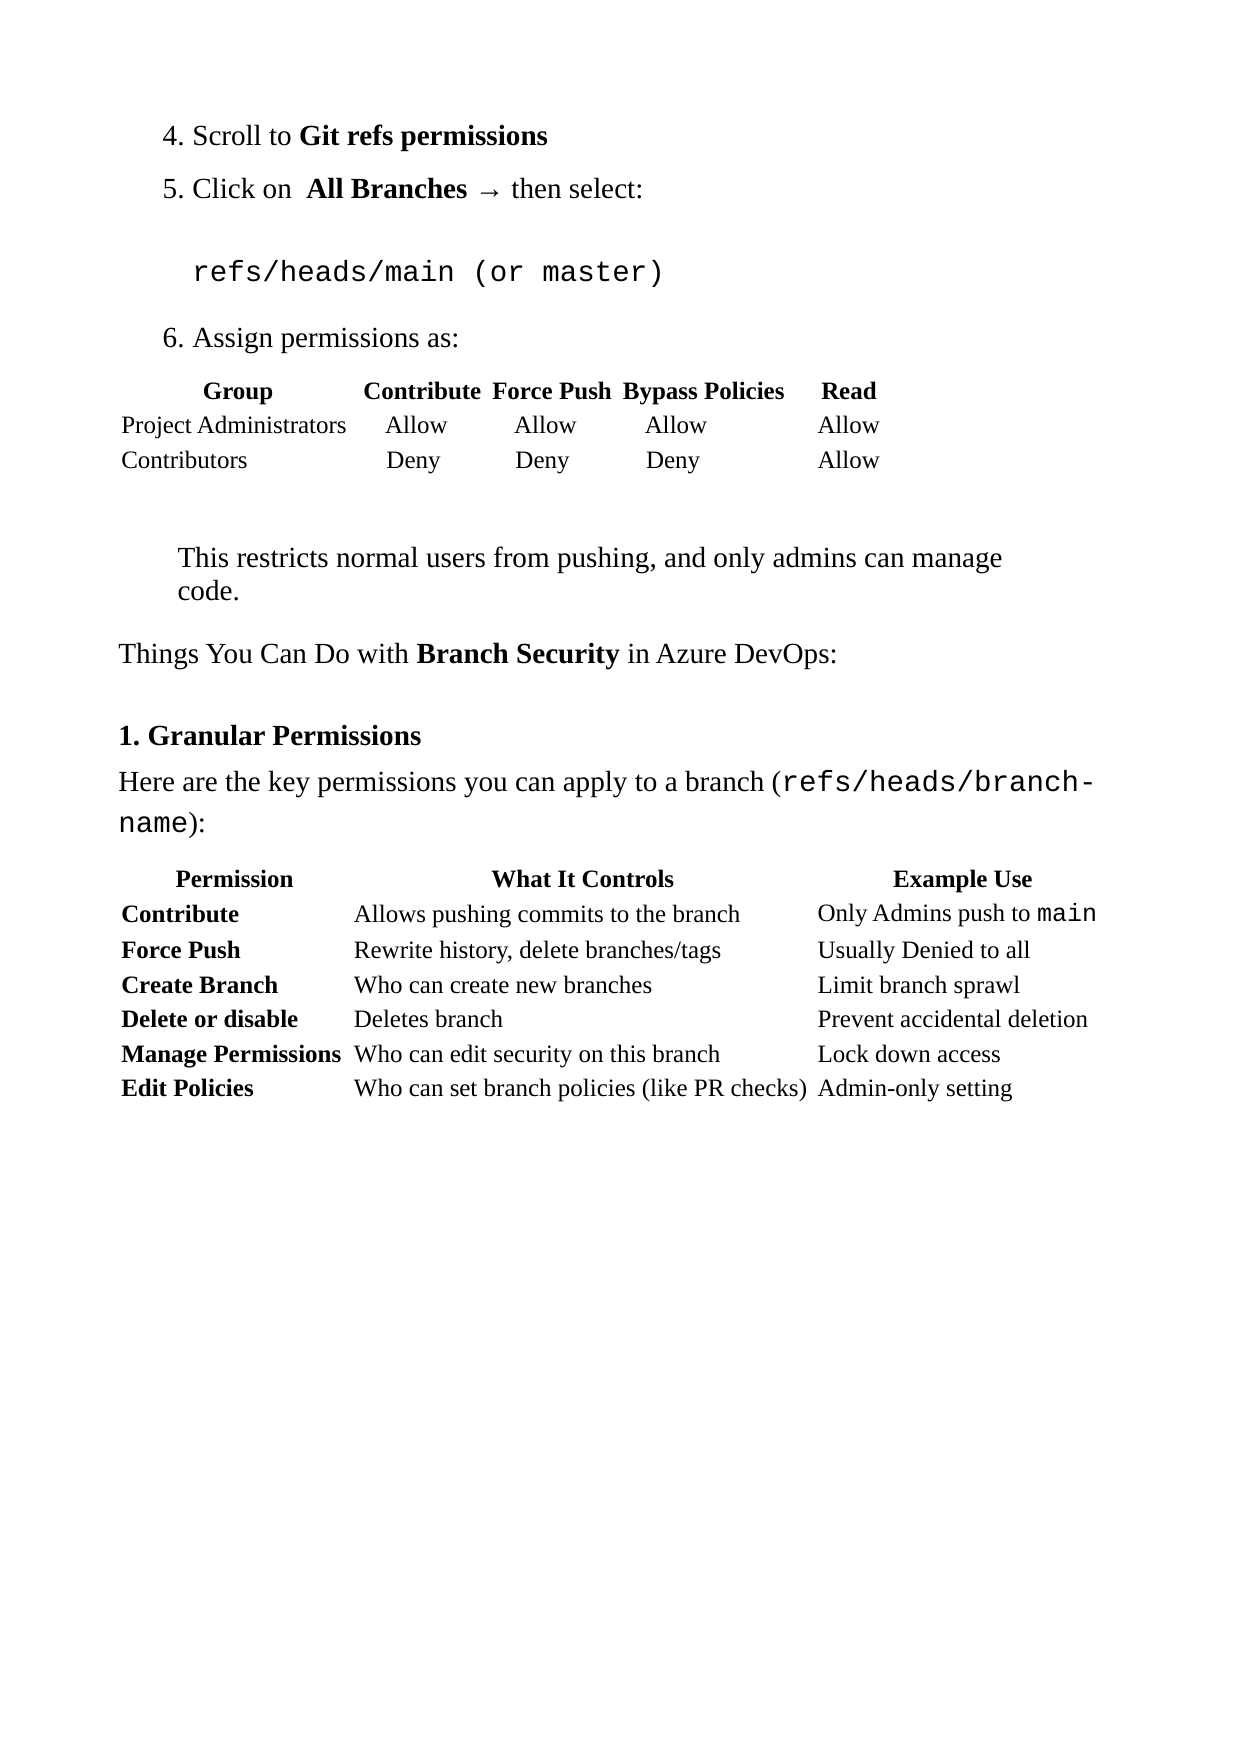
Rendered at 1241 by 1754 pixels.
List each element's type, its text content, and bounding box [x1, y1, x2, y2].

table_header Bypass Policies [617, 373, 790, 408]
table_header Group [118, 373, 358, 408]
table_cell Manage Permissions [118, 1036, 351, 1071]
table_cell Create Branch [118, 967, 351, 1001]
table_cell ✅ Allow [487, 408, 617, 442]
text Things You Can Do with Branch Security in Azure DevOps: [118, 636, 1122, 670]
list Scroll to Git refs permissions [162, 118, 1122, 152]
table_cell Contribute [118, 896, 351, 932]
list Assign permissions as: [162, 320, 1122, 353]
table_cell Allows pushing commits to the branch [351, 896, 814, 932]
table_header What It Controls [351, 861, 814, 896]
list refs/heads/main (or master) [162, 257, 1122, 290]
table_cell ✅ Allow [358, 408, 487, 442]
list Click on All Branches → then select: [162, 171, 1122, 205]
table_cell Admin-only setting [815, 1071, 1111, 1105]
table_header Example Use [815, 861, 1111, 896]
table_header Read [790, 373, 907, 408]
table_cell ✅ Allow [617, 408, 790, 442]
table_cell Deletes branch [351, 1001, 814, 1036]
table_cell ✅ Allow [790, 442, 907, 477]
table_cell Prevent accidental deletion [815, 1001, 1111, 1036]
table_cell ❌ Deny [358, 442, 487, 477]
table_cell Who can edit security on this branch [351, 1036, 814, 1071]
table_cell Project Administrators [118, 408, 358, 442]
table_cell Rewrite history, delete branches/tags [351, 932, 814, 967]
table_cell ❌ Deny [617, 442, 790, 477]
text Here are the key permissions you can apply to a branch (refs/heads/branch-name): [118, 764, 1122, 841]
table_cell Delete or disable [118, 1001, 351, 1036]
table_cell Who can set branch policies (like PR checks) [351, 1071, 814, 1105]
table_cell Contributors [118, 442, 358, 477]
subtitle 1. Granular Permissions [118, 718, 1122, 752]
table_cell Only Admins push to main [815, 896, 1111, 932]
table_cell Edit Policies [118, 1071, 351, 1105]
table_header Force Push [487, 373, 617, 408]
table_cell Usually Denied to all [815, 932, 1111, 967]
table_cell ❌ Deny [487, 442, 617, 477]
table_header Permission [118, 861, 351, 896]
table_cell ✅ Allow [790, 408, 907, 442]
table_cell Lock down access [815, 1036, 1111, 1071]
table_header Contribute [358, 373, 487, 408]
table_cell Limit branch sprawl [815, 967, 1111, 1001]
table_cell Who can create new branches [351, 967, 814, 1001]
text This restricts normal users from pushing, and only admins can manage code. [177, 540, 1063, 607]
table_cell Force Push [118, 932, 351, 967]
